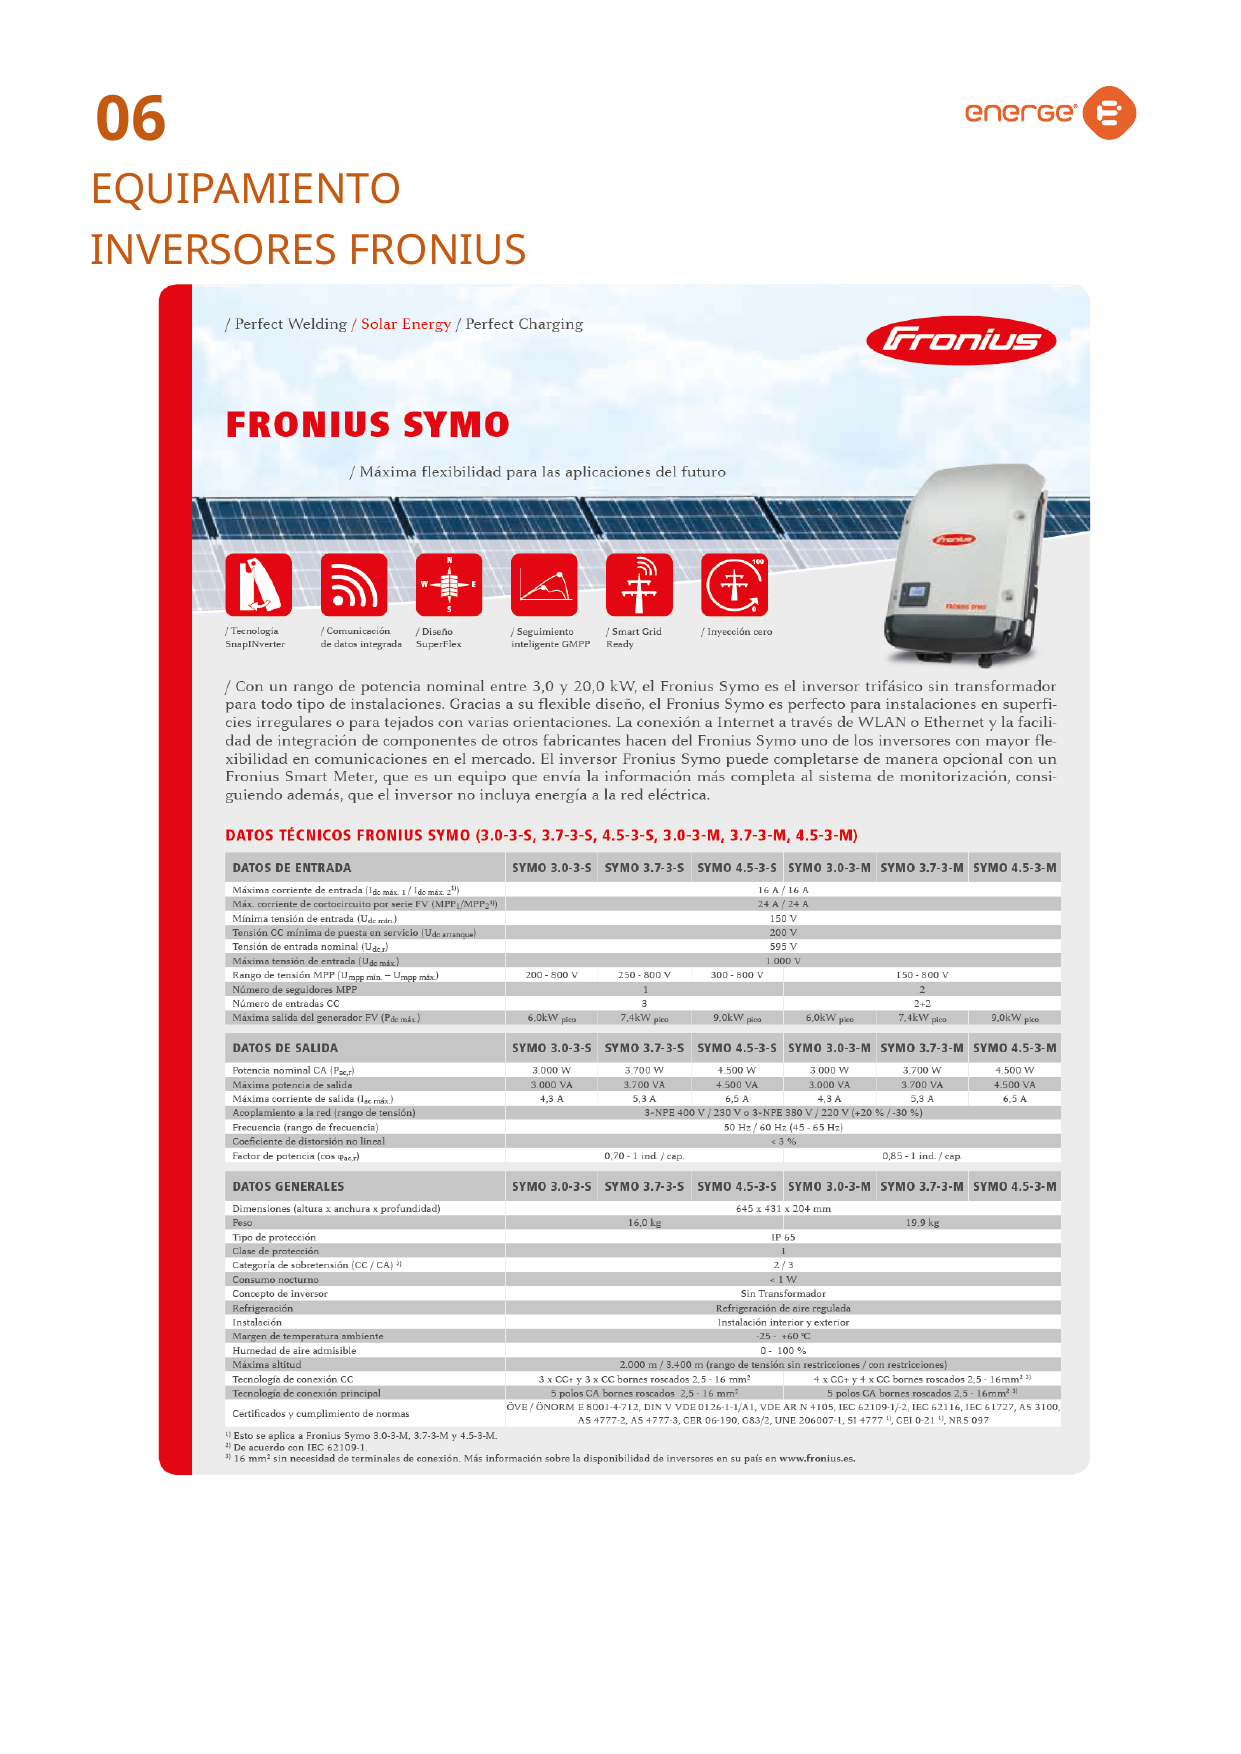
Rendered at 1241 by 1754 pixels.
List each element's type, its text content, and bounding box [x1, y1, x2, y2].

text EQUIPAMIENTO [90, 159, 1162, 216]
text INVERSORES FRONIUS [90, 220, 1162, 277]
